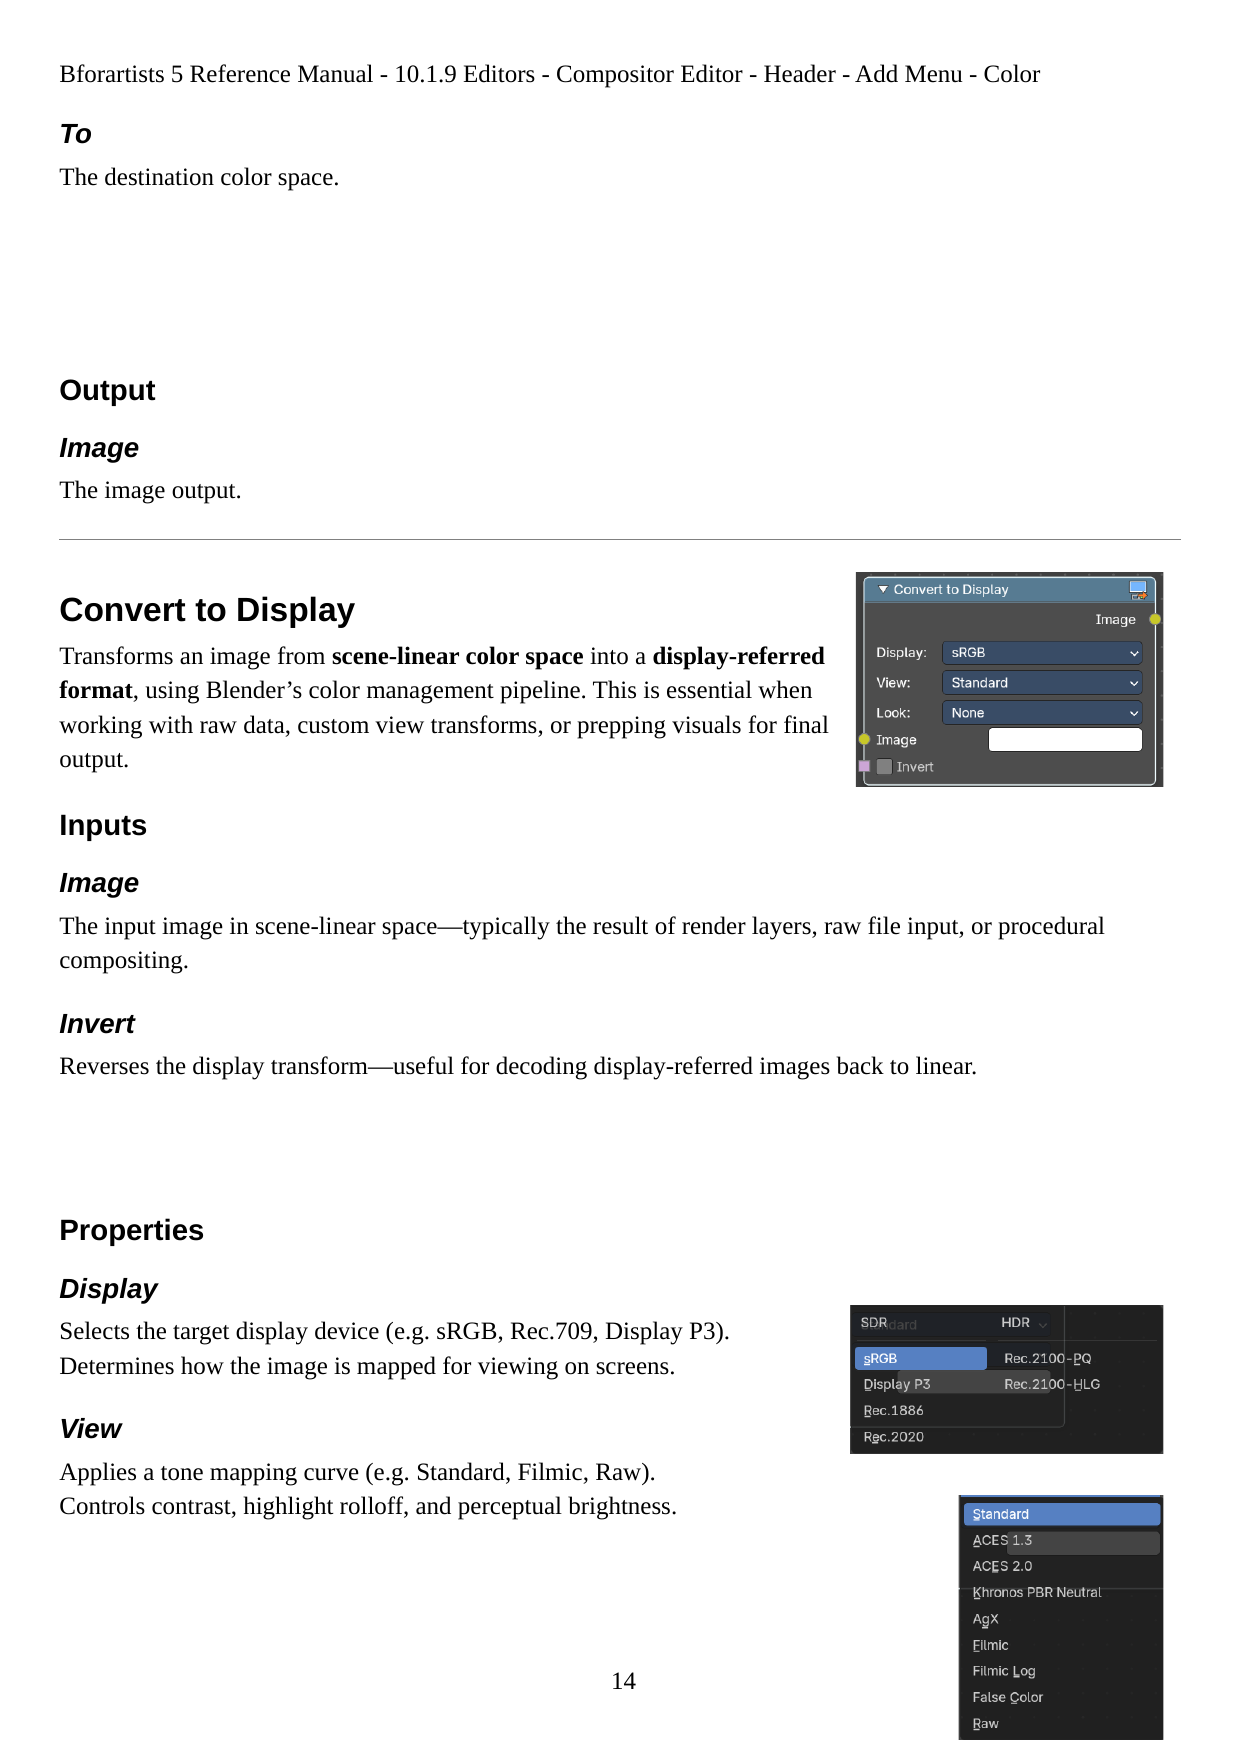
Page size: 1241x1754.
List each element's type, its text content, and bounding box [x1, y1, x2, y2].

text Reverses the display transform—useful for decoding display-referred images back to linear. [59, 1051, 1181, 1080]
subtitle Properties [59, 1213, 1181, 1247]
subtitle To [59, 117, 1181, 149]
subtitle Display [59, 1272, 1181, 1304]
subtitle [1164, 590, 1181, 628]
subtitle Image [59, 867, 1181, 898]
text Applies a tone mapping curve (e.g. Standard, Filmic, Raw). Controls contrast, highlight rolloff, and perceptual brightness. [59, 1457, 1181, 1520]
picture [958, 1495, 1164, 1740]
subtitle Inputs [59, 808, 1181, 842]
subtitle Image [59, 431, 1181, 463]
subtitle Invert [59, 1007, 1181, 1039]
subtitle View [59, 1412, 850, 1444]
text Selects the target display device (e.g. sRGB, Rec.709, Display P3). Determines how the image is mapped for viewing on screens. [59, 1316, 850, 1379]
text Transforms an image from scene-linear color space into a display-referred format, using Blender’s color management pipeline. This is essential when working with raw data, custom view transforms, or prepping visuals for final output. [59, 641, 855, 773]
text The image output. [59, 476, 1181, 504]
picture [855, 572, 1164, 787]
subtitle Output [59, 372, 1181, 406]
subtitle Convert to Display [59, 590, 855, 628]
text The destination color space. [59, 162, 1181, 190]
subtitle [1164, 1412, 1181, 1444]
picture [850, 1305, 1164, 1454]
text The input image in scene-linear space—typically the result of render layers, raw file input, or procedural compositing. [59, 911, 1181, 974]
